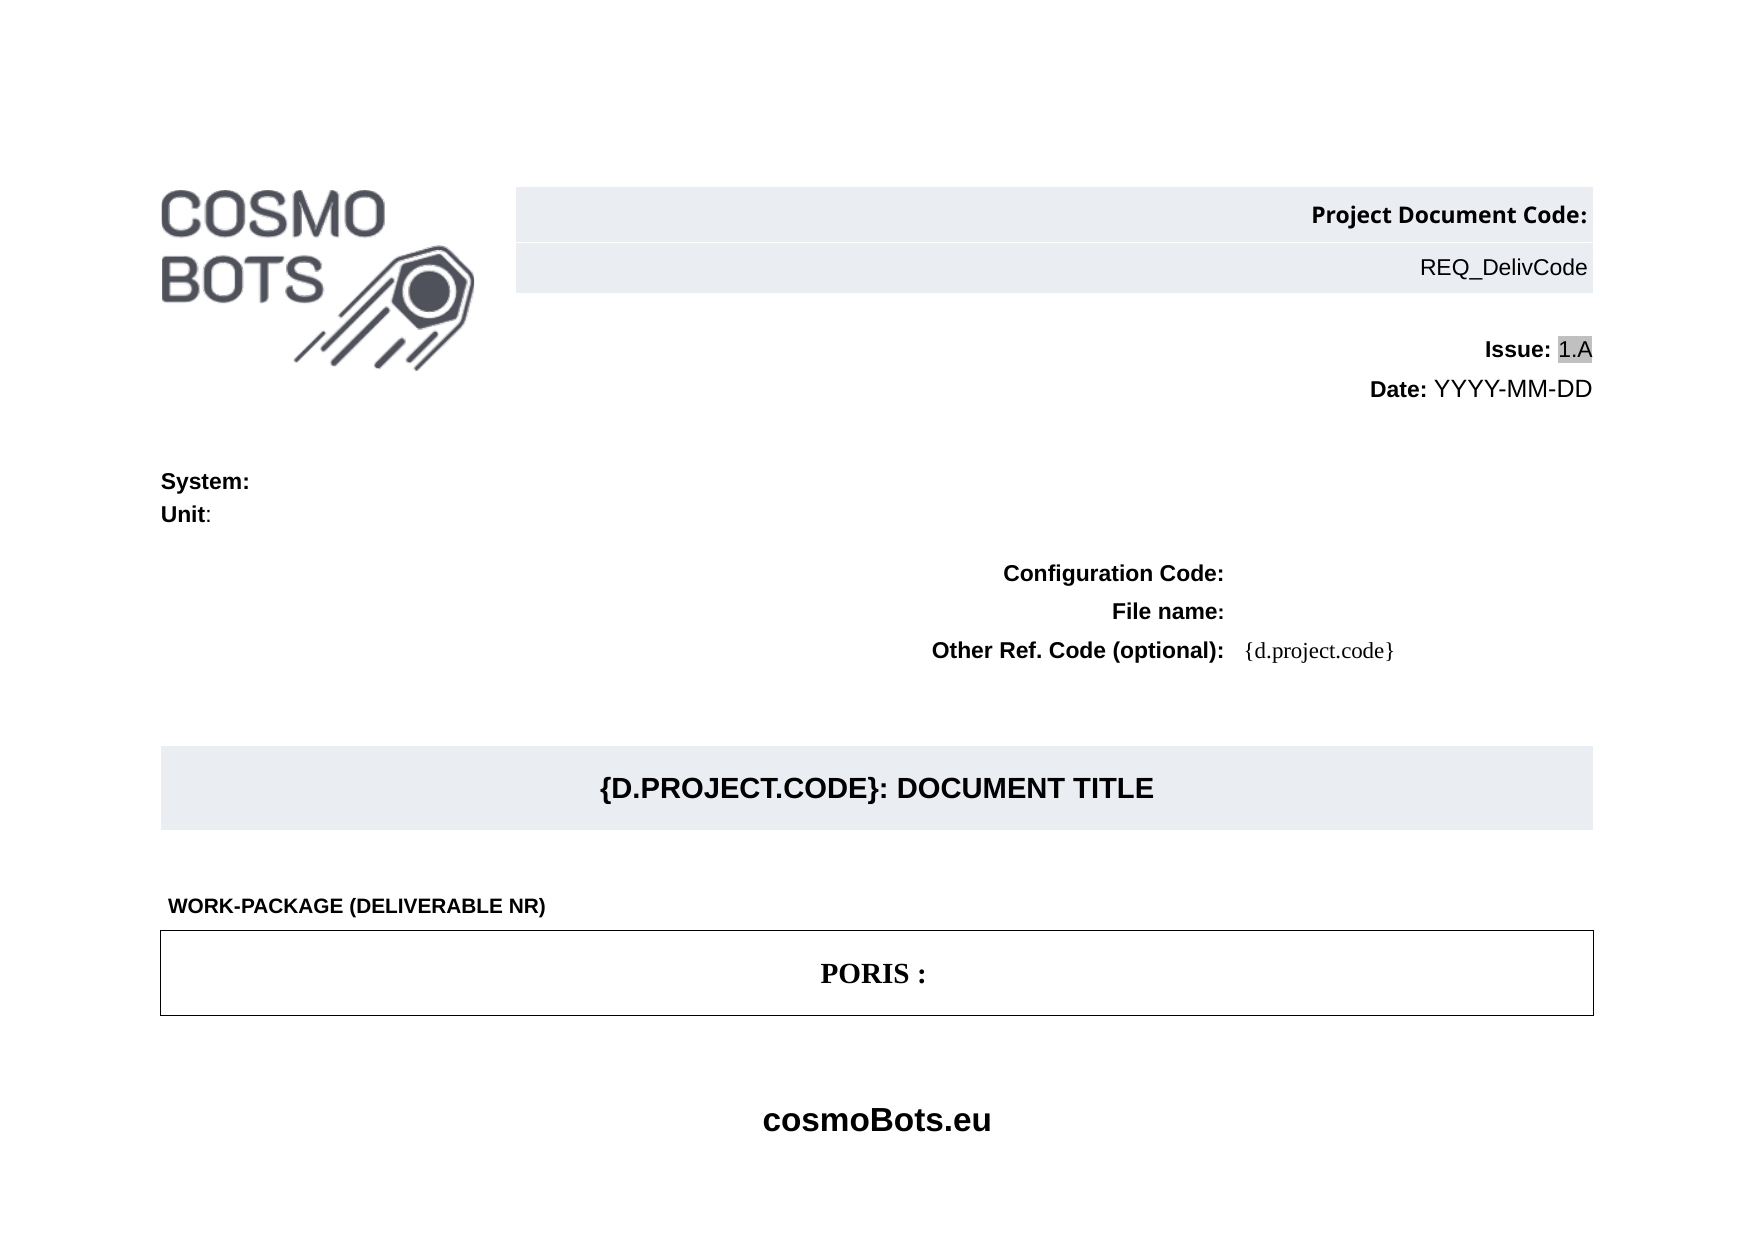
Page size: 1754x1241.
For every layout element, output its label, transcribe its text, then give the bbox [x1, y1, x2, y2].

table_cell Other Ref. Code (optional): [161, 631, 1225, 670]
table_cell [1225, 592, 1593, 631]
table_header [161, 187, 516, 368]
table_cell Configuration Code: [161, 553, 1225, 592]
table_cell [161, 368, 516, 409]
table_header [161, 527, 608, 553]
table_cell [516, 293, 1593, 331]
table_cell PORIS : [161, 931, 1593, 1014]
table_cell Issue: 1.A [516, 331, 1593, 368]
table_cell REQ_DelivCode [516, 243, 1593, 293]
table_cell Date: YYYY-MM-DD [516, 368, 1593, 409]
table_cell {d.project.code}: Document Title [161, 746, 1593, 830]
table_cell [161, 670, 1593, 746]
table_header Project Document Code: [516, 187, 1593, 242]
table_cell File name: [161, 592, 1225, 631]
table_header [608, 527, 1225, 553]
table_header [1225, 527, 1593, 553]
table_header WORK-PACKAGE (deliverable nr) [161, 856, 1593, 930]
text Unit: [161, 501, 1593, 527]
table_cell [1225, 553, 1593, 592]
text System: [161, 468, 1593, 494]
table_cell {d.project.code} [1225, 631, 1593, 670]
